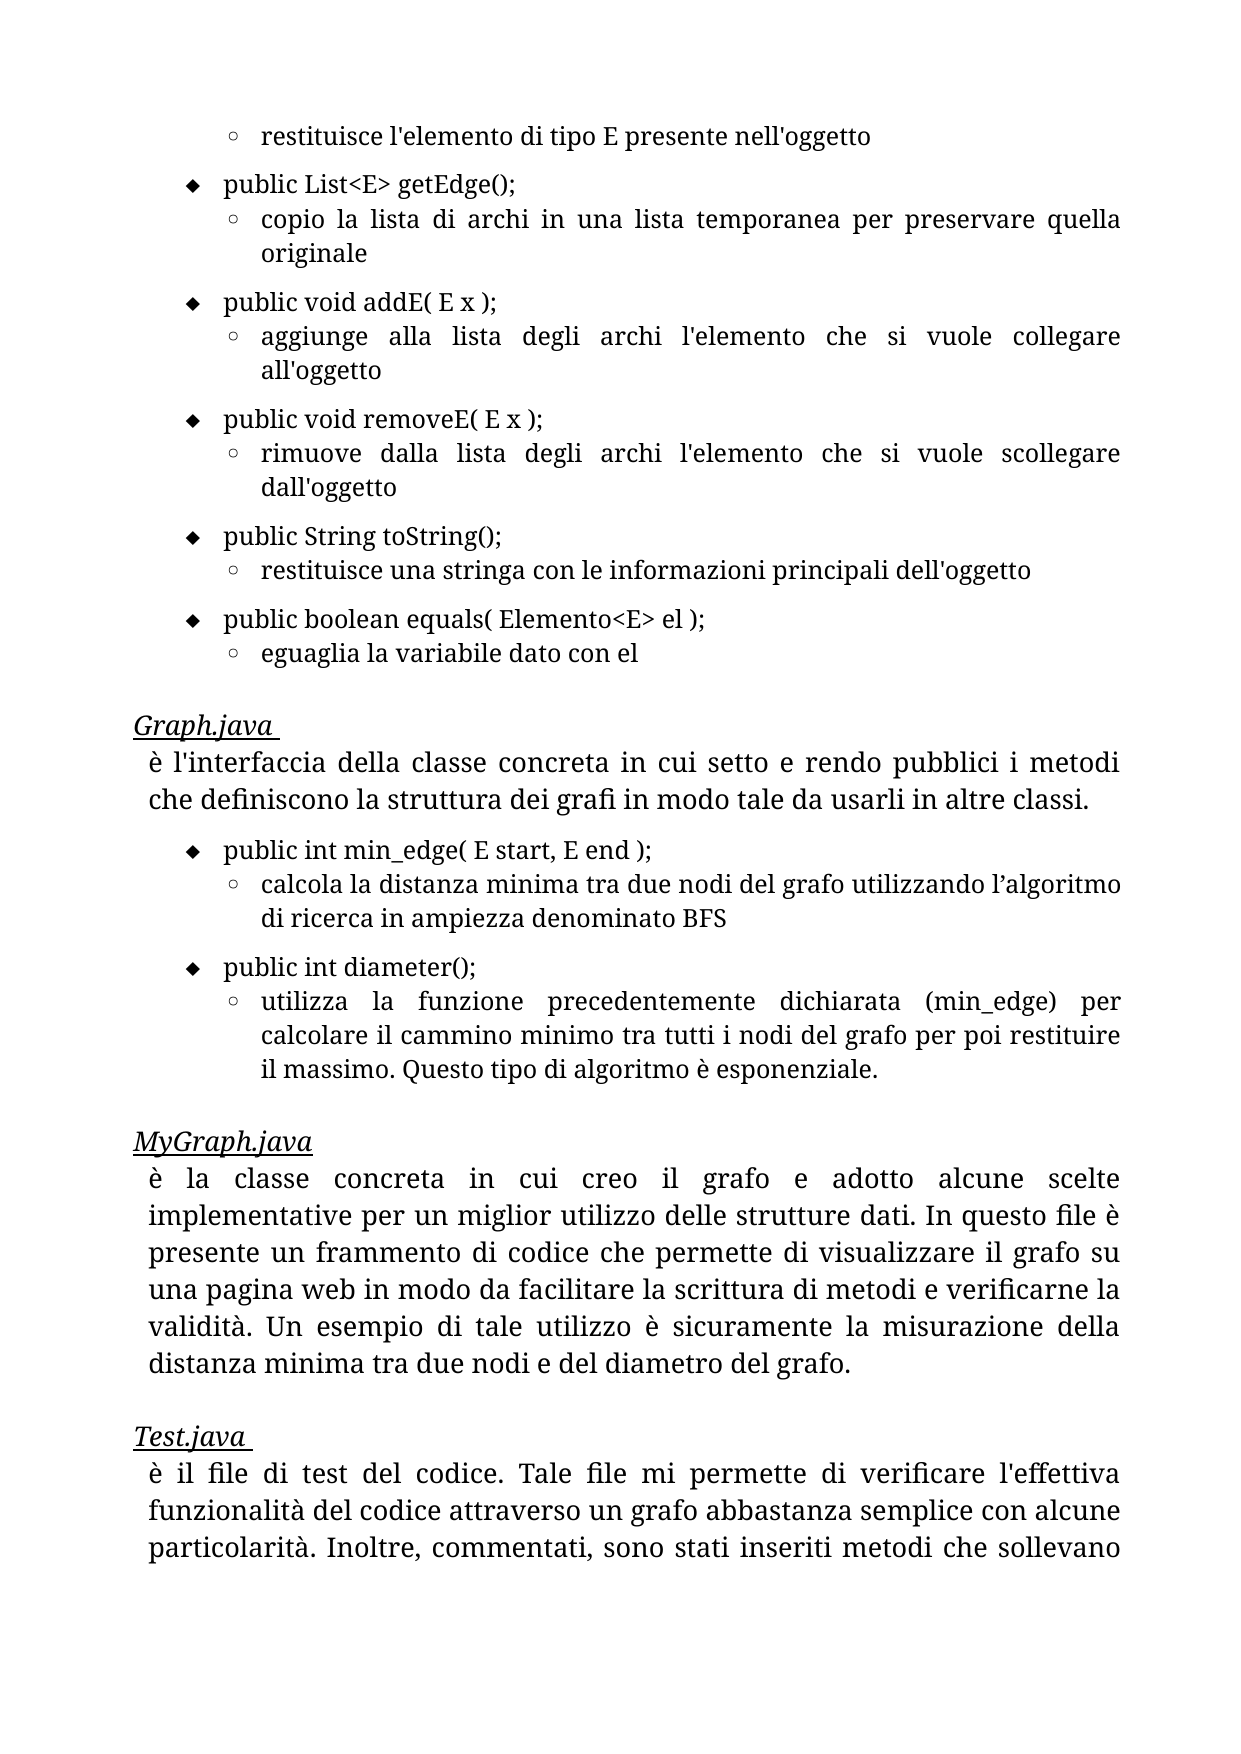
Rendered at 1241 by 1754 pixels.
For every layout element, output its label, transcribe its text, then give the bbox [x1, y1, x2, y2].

text Graph.java [133, 707, 1122, 744]
list copio la lista di archi in una lista temporanea per preservare quella originale [223, 201, 1122, 269]
list public void removeE( E x ); [186, 402, 1122, 436]
list public int diameter(); [186, 950, 1122, 984]
text è il file di test del codice. Tale file mi permette di verificare l'effettiva funzionalità del codice attraverso un grafo abbastanza semplice con alcune particolarità. Inoltre, commentati, sono stati inseriti metodi che sollevano [148, 1455, 1122, 1565]
text MyGraph.java [133, 1123, 1122, 1160]
list public List<E> getEdge(); [186, 167, 1122, 201]
list rimuove dalla lista degli archi l'elemento che si vuole scollegare dall'oggetto [223, 436, 1122, 504]
text è l'interfaccia della classe concreta in cui setto e rendo pubblici i metodi che definiscono la struttura dei grafi in modo tale da usarli in altre classi. [148, 744, 1122, 817]
list aggiunge alla lista degli archi l'elemento che si vuole collegare all'oggetto [223, 318, 1122, 387]
list eguaglia la variabile dato con el [223, 636, 1122, 670]
list public void addE( E x ); [186, 284, 1122, 318]
list restituisce una stringa con le informazioni principali dell'oggetto [223, 553, 1122, 587]
list public boolean equals( Elemento<E> el ); [186, 602, 1122, 636]
text è la classe concreta in cui creo il grafo e adotto alcune scelte implementative per un miglior utilizzo delle strutture dati. In questo file è presente un frammento di codice che permette di visualizzare il grafo su una pagina web in modo da facilitare la scrittura di metodi e verificarne la validità. Un esempio di tale utilizzo è sicuramente la misurazione della distanza minima tra due nodi e del diametro del grafo. [148, 1160, 1122, 1381]
list utilizza la funzione precedentemente dichiarata (min_edge) per calcolare il cammino minimo tra tutti i nodi del grafo per poi restituire il massimo. Questo tipo di algoritmo è esponenziale. [223, 984, 1122, 1086]
list public int min_edge( E start, E end ); [186, 832, 1122, 867]
text Test.java [133, 1418, 1122, 1455]
list public String toString(); [186, 519, 1122, 553]
list restituisce l'elemento di tipo E presente nell'oggetto [223, 118, 1122, 152]
list calcola la distanza minima tra due nodi del grafo utilizzando l’algoritmo di ricerca in ampiezza denominato BFS [223, 867, 1122, 935]
